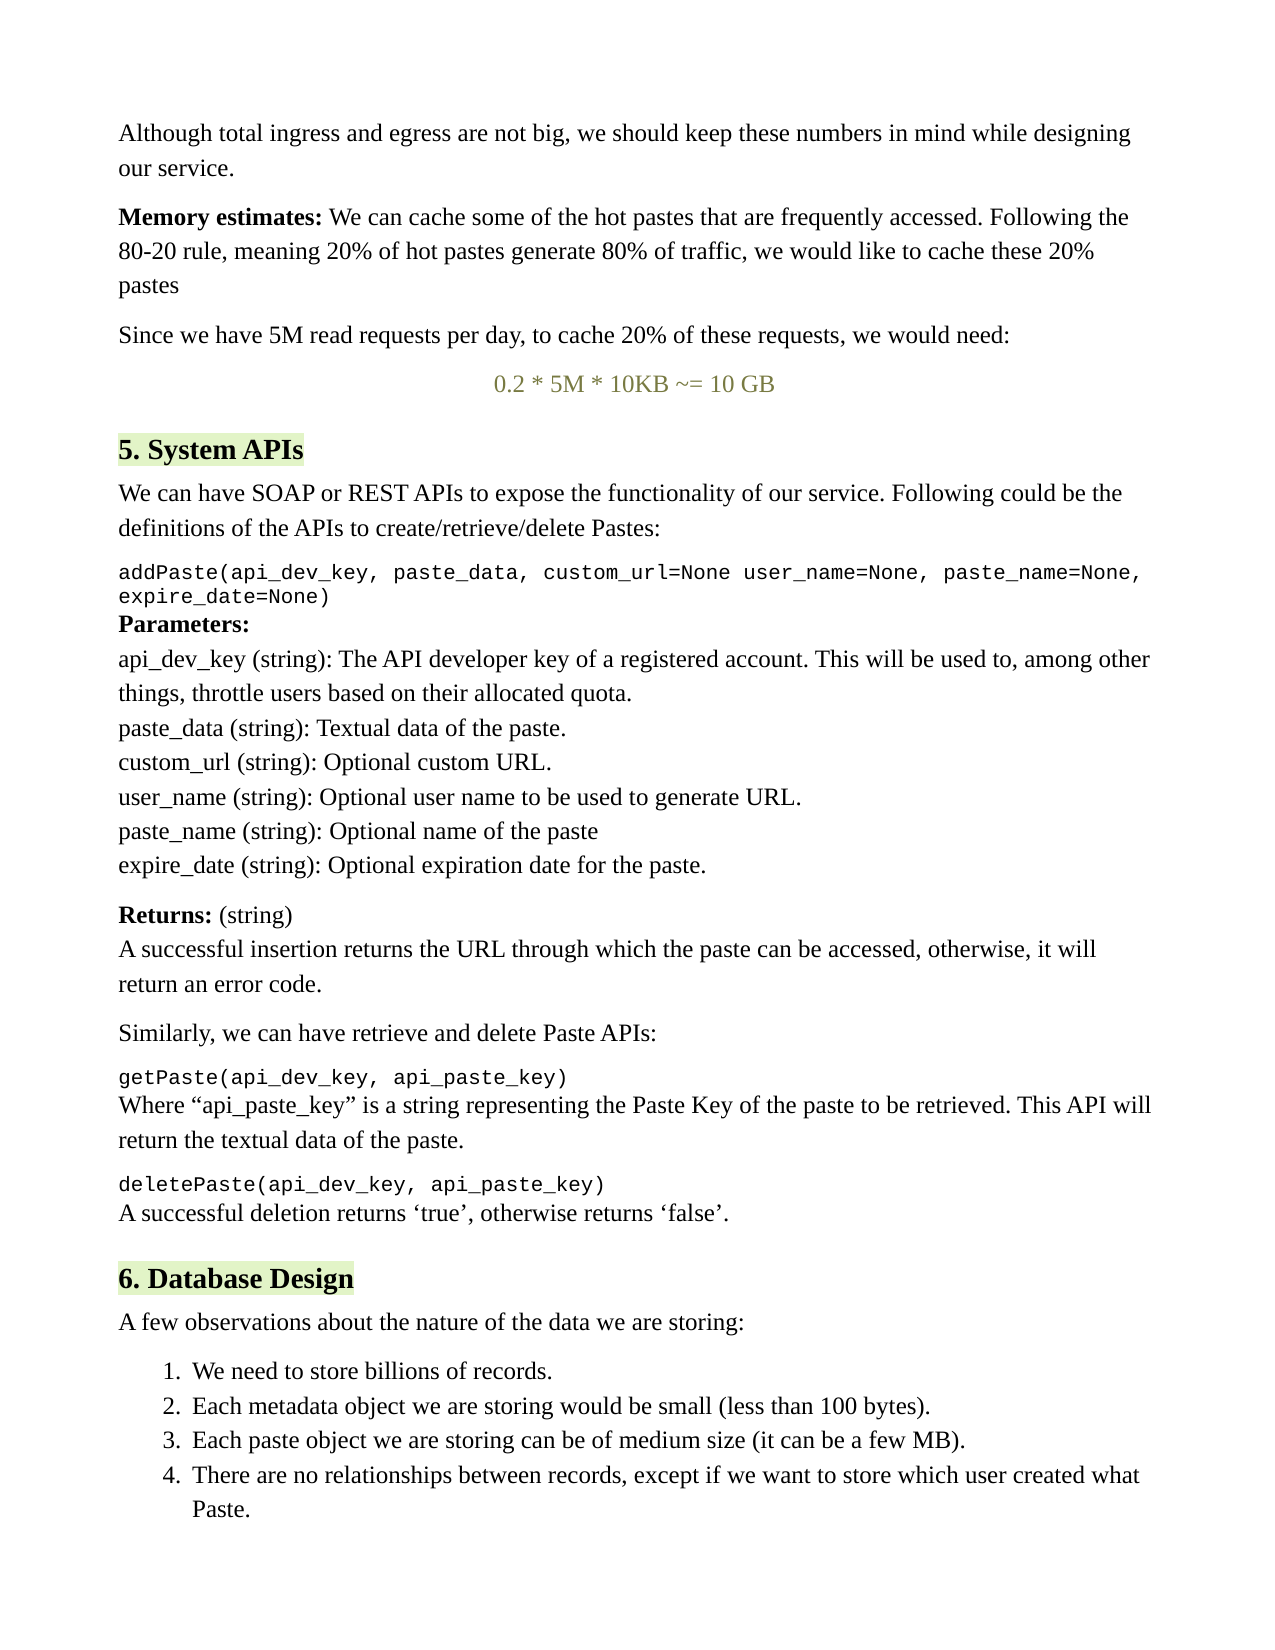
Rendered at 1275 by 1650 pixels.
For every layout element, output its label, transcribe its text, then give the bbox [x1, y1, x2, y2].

list We need to store billions of records. [162, 1356, 1157, 1385]
text 0.2 * 5M * 10KB ~= 10 GB [118, 369, 1157, 397]
text Returns: (string) A successful insertion returns the URL through which the paste can be accessed, otherwise, it will return an error code. [118, 900, 1157, 997]
text Since we have 5M read requests per day, to cache 20% of these requests, we would need: [118, 320, 1157, 348]
text Where “api_paste_key” is a string representing the Paste Key of the paste to be retrieved. This API will return the textual data of the paste. [118, 1090, 1157, 1154]
text addPaste(api_dev_key, paste_data, custom_url=None user_name=None, paste_name=None, expire_date=None) [118, 562, 1157, 609]
list Each paste object we are storing can be of medium size (it can be a few MB). [162, 1425, 1157, 1454]
subtitle 5. System APIs [118, 432, 1157, 466]
text We can have SOAP or REST APIs to expose the functionality of our service. Following could be the definitions of the APIs to create/retrieve/delete Pastes: [118, 478, 1157, 542]
subtitle 6. Database Design [118, 1261, 1157, 1295]
list Each metadata object we are storing would be small (less than 100 bytes). [162, 1391, 1157, 1419]
text A few observations about the nature of the data we are storing: [118, 1307, 1157, 1336]
text Although total ingress and egress are not big, we should keep these numbers in mind while designing our service. [118, 118, 1157, 181]
text Memory estimates: We can cache some of the hot pastes that are frequently accessed. Following the 80-20 rule, meaning 20% of hot pastes generate 80% of traffic, we would like to cache these 20% pastes [118, 202, 1157, 299]
text deletePaste(api_dev_key, api_paste_key) [118, 1174, 1157, 1198]
text A successful deletion returns ‘true’, otherwise returns ‘false’. [118, 1198, 1157, 1226]
list There are no relationships between records, except if we want to store which user created what Paste. [162, 1460, 1157, 1523]
text Similarly, we can have retrieve and delete Paste APIs: [118, 1018, 1157, 1046]
text getPaste(api_dev_key, api_paste_key) [118, 1067, 1157, 1090]
text Parameters: api_dev_key (string): The API developer key of a registered account. This will be used to, among other things, throttle users based on their allocated quota. paste_data (string): Textual data of the paste. custom_url (string): Optional custom URL. user_name (string): Optional user name to be used to generate URL. paste_name (string): Optional name of the paste expire_date (string): Optional expiration date for the paste. [118, 609, 1157, 879]
